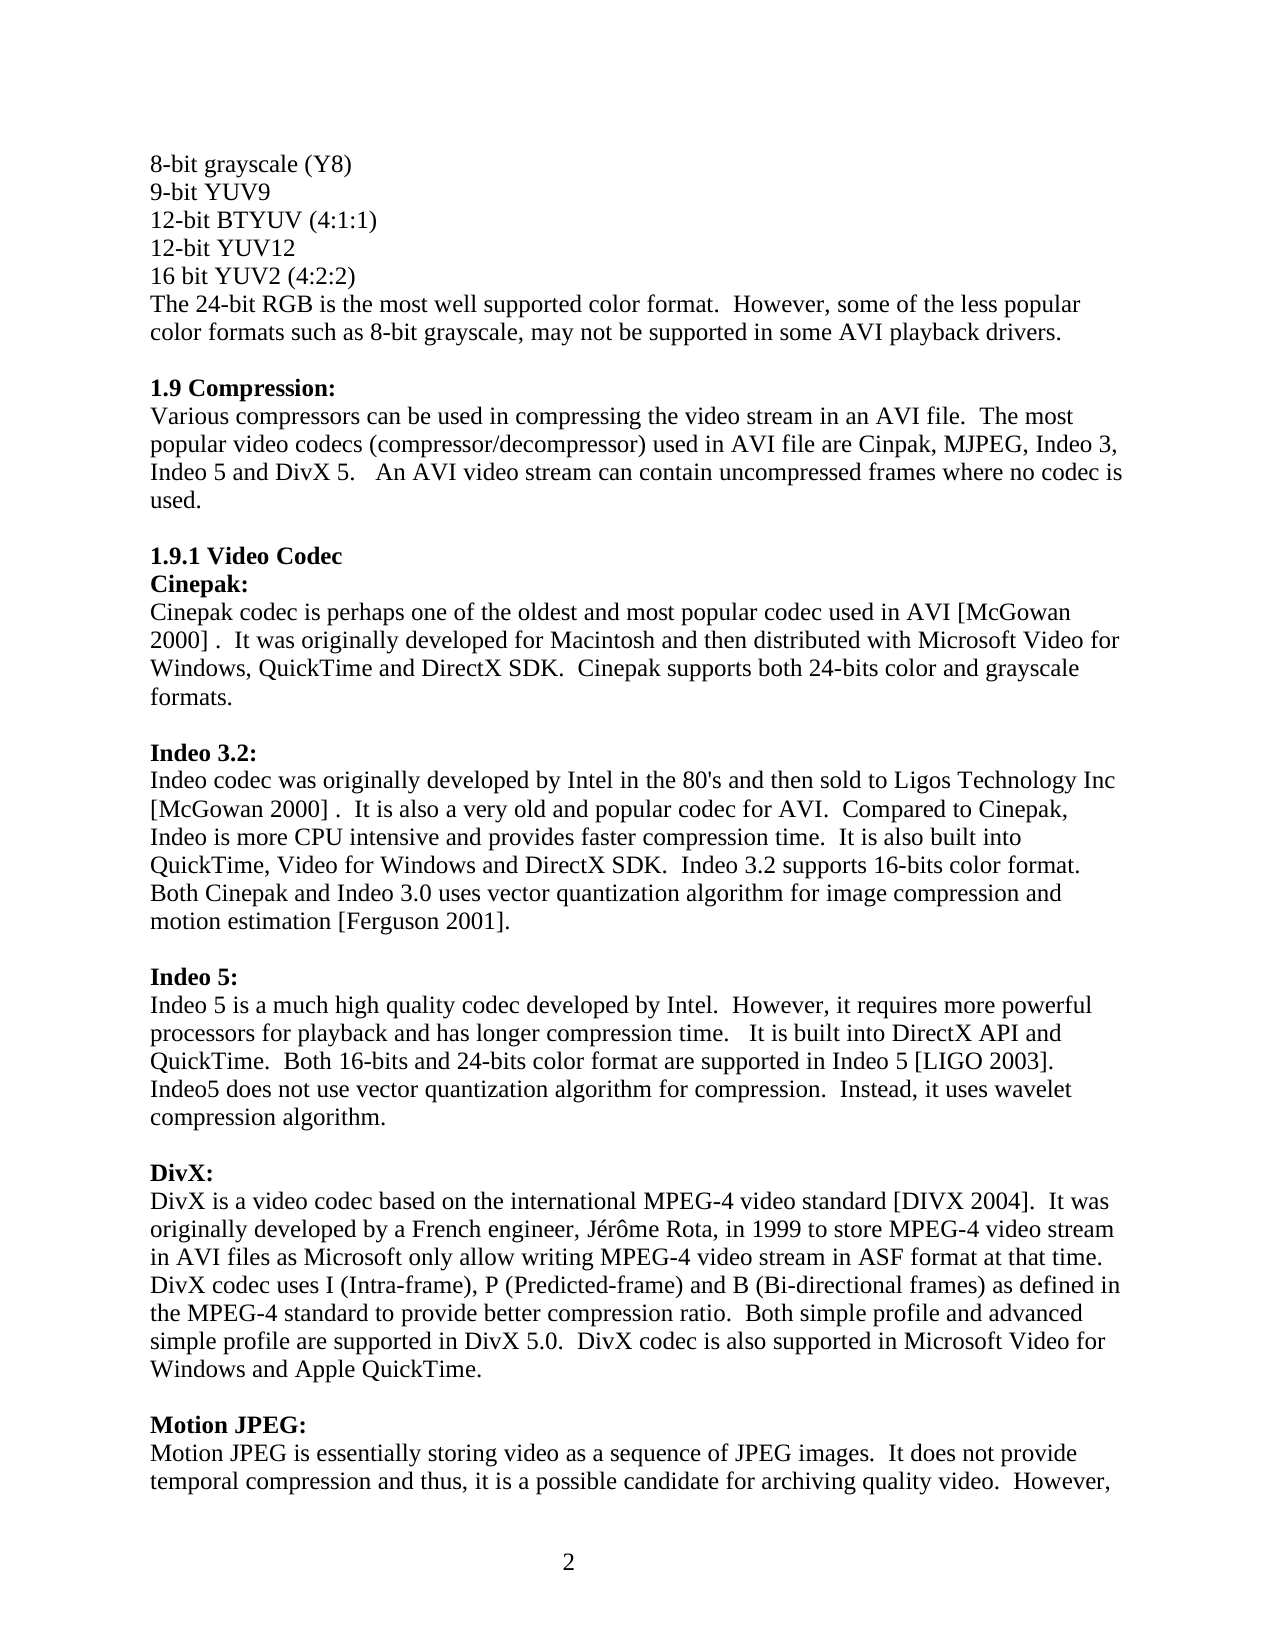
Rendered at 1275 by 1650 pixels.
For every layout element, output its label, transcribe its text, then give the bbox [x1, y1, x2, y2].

text Motion JPEG: [150, 1411, 1125, 1439]
list 9-bit YUV9 [150, 178, 1125, 206]
text Various compressors can be used in compressing the video stream in an AVI file. The most popular video codecs (compressor/decompressor) used in AVI file are Cinpak, MJPEG, Indeo 3, Indeo 5 and DivX 5. An AVI video stream can contain uncompressed frames where no codec is used. [150, 402, 1125, 514]
text 1.9.1 Video Codec [150, 542, 1125, 570]
text Cinepak: [150, 570, 1125, 598]
text Motion JPEG is essentially storing video as a sequence of JPEG images. It does not provide temporal compression and thus, it is a possible candidate for archiving quality video. However, [150, 1439, 1125, 1495]
text Cinepak codec is perhaps one of the oldest and most popular codec used in AVI [McGowan 2000] . It was originally developed for Macintosh and then distributed with Microsoft Video for Windows, QuickTime and DirectX SDK. Cinepak supports both 24-bits color and grayscale formats. [150, 598, 1125, 710]
list 12-bit BTYUV (4:1:1) [150, 206, 1125, 234]
list 16 bit YUV2 (4:2:2) [150, 262, 1125, 290]
text DivX is a video codec based on the international MPEG-4 video standard [DIVX 2004]. It was originally developed by a French engineer, Jérôme Rota, in 1999 to store MPEG-4 video stream in AVI files as Microsoft only allow writing MPEG-4 video stream in ASF format at that time. DivX codec uses I (Intra-frame), P (Predicted-frame) and B (Bi-directional frames) as defined in the MPEG-4 standard to provide better compression ratio. Both simple profile and advanced simple profile are supported in DivX 5.0. DivX codec is also supported in Microsoft Video for Windows and Apple QuickTime. [150, 1187, 1125, 1383]
text DivX: [150, 1159, 1125, 1187]
text 1.9 Compression: [150, 374, 1125, 402]
text Indeo 5: [150, 963, 1125, 991]
text Indeo 3.2: [150, 738, 1125, 766]
list 12-bit YUV12 [150, 234, 1125, 262]
text Indeo codec was originally developed by Intel in the 80's and then sold to Ligos Technology Inc [McGowan 2000] . It is also a very old and popular codec for AVI. Compared to Cinepak, Indeo is more CPU intensive and provides faster compression time. It is also built into QuickTime, Video for Windows and DirectX SDK. Indeo 3.2 supports 16-bits color format. Both Cinepak and Indeo 3.0 uses vector quantization algorithm for image compression and motion estimation [Ferguson 2001]. [150, 766, 1125, 934]
list 8-bit grayscale (Y8) [150, 150, 1125, 178]
list The 24-bit RGB is the most well supported color format. However, some of the less popular color formats such as 8-bit grayscale, may not be supported in some AVI playback drivers. [150, 290, 1125, 346]
text Indeo 5 is a much high quality codec developed by Intel. However, it requires more powerful processors for playback and has longer compression time. It is built into DirectX API and QuickTime. Both 16-bits and 24-bits color format are supported in Indeo 5 [LIGO 2003]. Indeo5 does not use vector quantization algorithm for compression. Instead, it uses wavelet compression algorithm. [150, 991, 1125, 1131]
